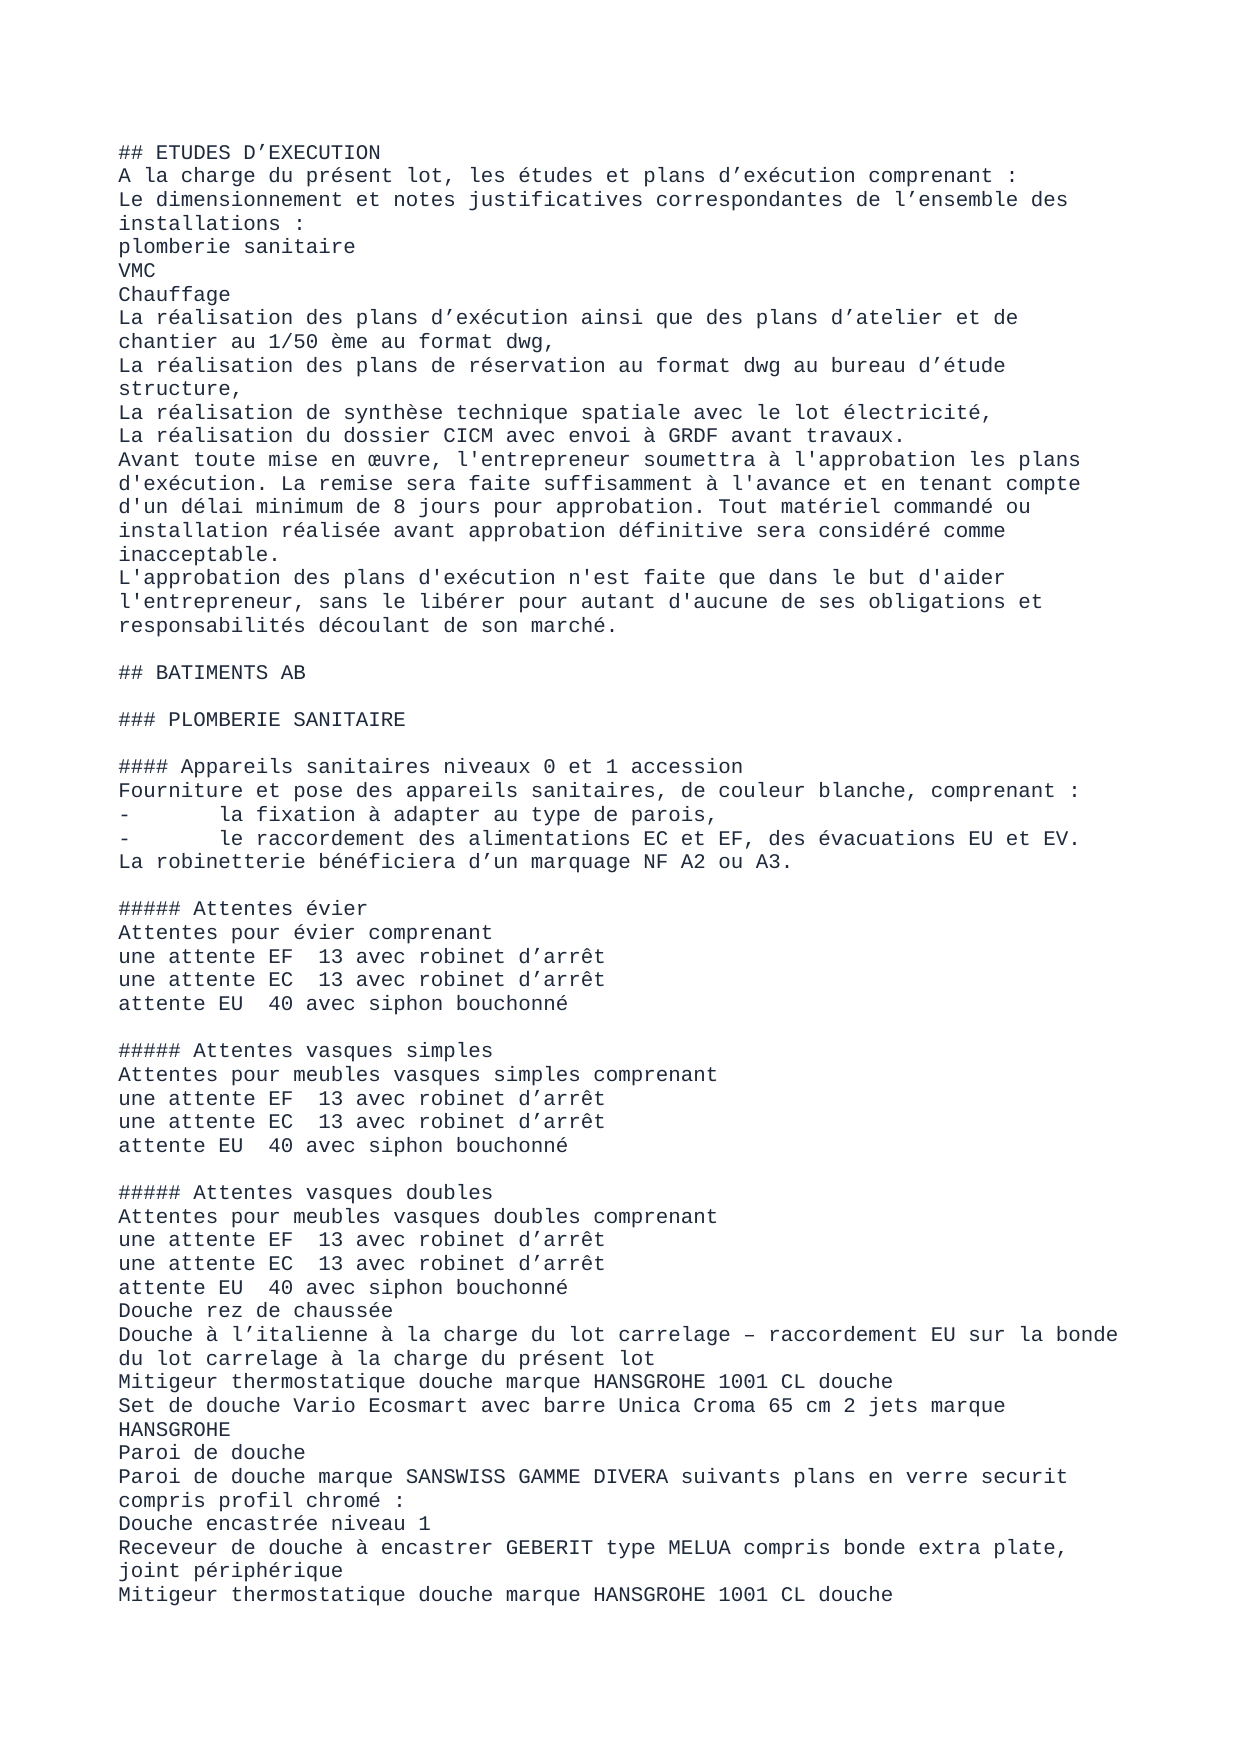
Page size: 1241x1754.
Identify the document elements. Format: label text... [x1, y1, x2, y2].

text Attentes pour évier comprenant [118, 922, 1122, 946]
text Attentes pour meubles vasques simples comprenant [118, 1064, 1122, 1088]
text - la fixation à adapter au type de parois, [118, 804, 1122, 827]
text ##### Attentes vasques simples [118, 1040, 1122, 1064]
text Chauffage [118, 284, 1122, 307]
text ## BATIMENTS AB [118, 662, 1122, 686]
text A la charge du présent lot, les études et plans d’exécution comprenant : [118, 165, 1122, 189]
text L'approbation des plans d'exécution n'est faite que dans le but d'aider l'entrepreneur, sans le libérer pour autant d'aucune de ses obligations et responsabilités découlant de son marché. [118, 567, 1122, 638]
text attente EU 40 avec siphon bouchonné [118, 1277, 1122, 1300]
text VMC [118, 260, 1122, 284]
text Mitigeur thermostatique douche marque HANSGROHE 1001 CL douche [118, 1584, 1122, 1608]
text une attente EF 13 avec robinet d’arrêt [118, 1229, 1122, 1253]
text une attente EF 13 avec robinet d’arrêt [118, 946, 1122, 969]
text - le raccordement des alimentations EC et EF, des évacuations EU et EV. [118, 827, 1122, 851]
text une attente EC 13 avec robinet d’arrêt [118, 969, 1122, 993]
text La réalisation des plans de réservation au format dwg au bureau d’étude structure, [118, 354, 1122, 402]
text ### PLOMBERIE SANITAIRE [118, 709, 1122, 733]
text ##### Attentes évier [118, 898, 1122, 922]
text Le dimensionnement et notes justificatives correspondantes de l’ensemble des installations : [118, 189, 1122, 236]
text La réalisation des plans d’exécution ainsi que des plans d’atelier et de chantier au 1/50 ème au format dwg, [118, 307, 1122, 354]
text ##### Attentes vasques doubles [118, 1182, 1122, 1206]
text ## ETUDES D’EXECUTION [118, 142, 1122, 165]
text une attente EC 13 avec robinet d’arrêt [118, 1111, 1122, 1135]
text Paroi de douche [118, 1442, 1122, 1466]
text La réalisation de synthèse technique spatiale avec le lot électricité, [118, 402, 1122, 426]
text une attente EF 13 avec robinet d’arrêt [118, 1088, 1122, 1111]
text une attente EC 13 avec robinet d’arrêt [118, 1253, 1122, 1277]
text Douche à l’italienne à la charge du lot carrelage – raccordement EU sur la bonde du lot carrelage à la charge du présent lot [118, 1324, 1122, 1371]
text Attentes pour meubles vasques doubles comprenant [118, 1206, 1122, 1229]
text Fourniture et pose des appareils sanitaires, de couleur blanche, comprenant : [118, 780, 1122, 804]
text Set de douche Vario Ecosmart avec barre Unica Croma 65 cm 2 jets marque HANSGROHE [118, 1395, 1122, 1442]
text Avant toute mise en œuvre, l'entrepreneur soumettra à l'approbation les plans d'exécution. La remise sera faite suffisamment à l'avance et en tenant compte d'un délai minimum de 8 jours pour approbation. Tout matériel commandé ou installation réalisée avant approbation définitive sera considéré comme inacceptable. [118, 449, 1122, 567]
text Mitigeur thermostatique douche marque HANSGROHE 1001 CL douche [118, 1371, 1122, 1395]
text attente EU 40 avec siphon bouchonné [118, 1135, 1122, 1158]
text La réalisation du dossier CICM avec envoi à GRDF avant travaux. [118, 426, 1122, 449]
text attente EU 40 avec siphon bouchonné [118, 993, 1122, 1017]
text Douche encastrée niveau 1 [118, 1513, 1122, 1537]
text Receveur de douche à encastrer GEBERIT type MELUA compris bonde extra plate, joint périphérique [118, 1537, 1122, 1584]
text plomberie sanitaire [118, 236, 1122, 260]
text Douche rez de chaussée [118, 1300, 1122, 1324]
text #### Appareils sanitaires niveaux 0 et 1 accession [118, 757, 1122, 780]
text Paroi de douche marque SANSWISS GAMME DIVERA suivants plans en verre securit compris profil chromé : [118, 1466, 1122, 1513]
text La robinetterie bénéficiera d’un marquage NF A2 ou A3. [118, 851, 1122, 875]
